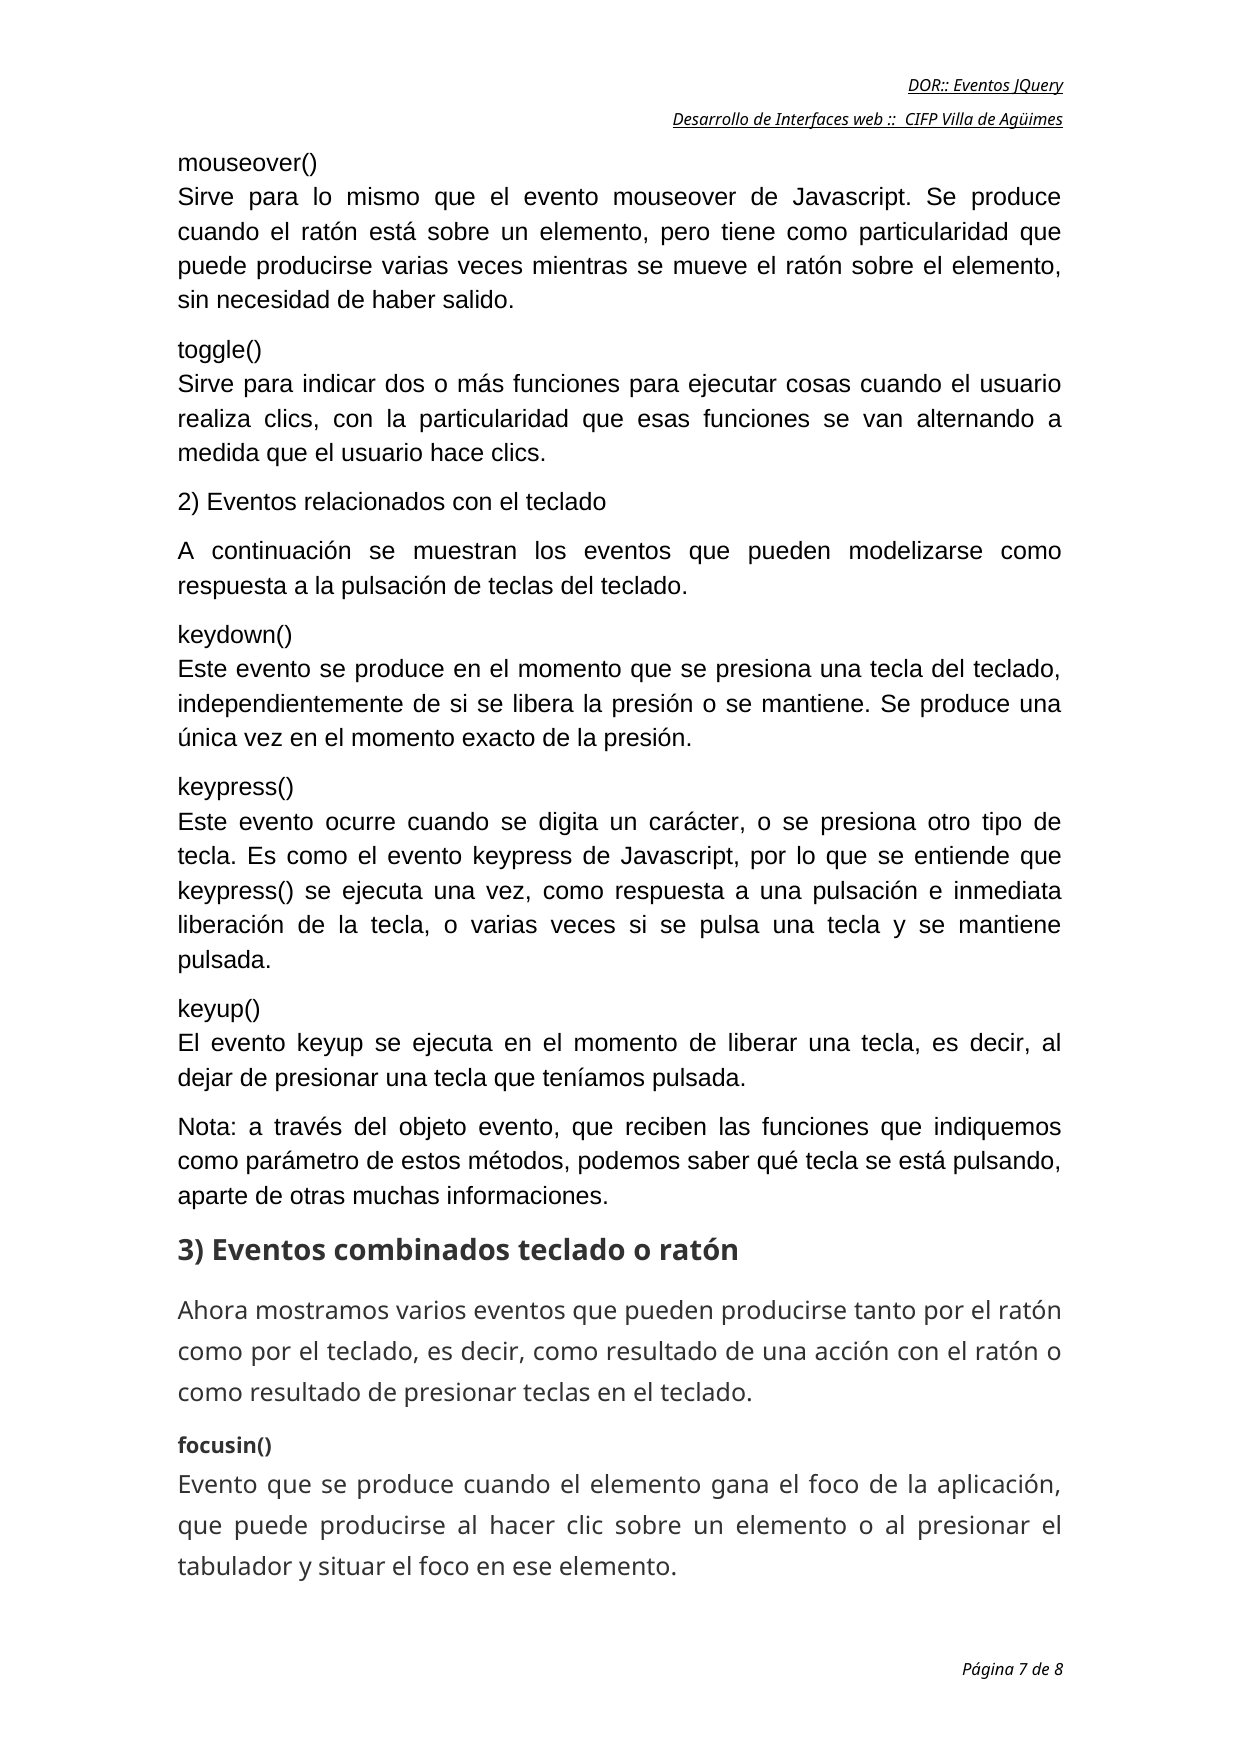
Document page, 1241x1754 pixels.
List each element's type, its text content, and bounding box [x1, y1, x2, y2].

text Nota: a través del objeto evento, que reciben las funciones que indiquemos como parámetro de estos métodos, podemos saber qué tecla se está pulsando, aparte de otras muchas informaciones. [177, 1112, 1063, 1209]
subtitle 3) Eventos combinados teclado o ratón [177, 1230, 1063, 1269]
text A continuación se muestran los eventos que pueden modelizarse como respuesta a la pulsación de teclas del teclado. [177, 536, 1063, 599]
text toggle() Sirve para indicar dos o más funciones para ejecutar cosas cuando el usuario realiza clics, con la particularidad que esas funciones se van alternando a medida que el usuario hace clics. [177, 334, 1063, 467]
text keyup() El evento keyup se ejecuta en el momento de liberar una tecla, es decir, al dejar de presionar una tecla que teníamos pulsada. [177, 994, 1063, 1091]
text focusin() Evento que se produce cuando el elemento gana el foco de la aplicación, que puede producirse al hacer clic sobre un elemento o al presionar el tabulador y situar el foco en ese elemento. [177, 1430, 1063, 1582]
text keypress() Este evento ocurre cuando se digita un carácter, o se presiona otro tipo de tecla. Es como el evento keypress de Javascript, por lo que se entiende que keypress() se ejecuta una vez, como respuesta a una pulsación e inmediata liberación de la tecla, o varias veces si se pulsa una tecla y se mantiene pulsada. [177, 772, 1063, 973]
text 2) Eventos relacionados con el teclado [177, 487, 1063, 516]
text keydown() Este evento se produce en el momento que se presiona una tecla del teclado, independientemente de si se libera la presión o se mantiene. Se produce una única vez en el momento exacto de la presión. [177, 620, 1063, 752]
text mouseover() Sirve para lo mismo que el evento mouseover de Javascript. Se produce cuando el ratón está sobre un elemento, pero tiene como particularidad que puede producirse varias veces mientras se mueve el ratón sobre el elemento, sin necesidad de haber salido. [177, 148, 1063, 314]
text Ahora mostramos varios eventos que pueden producirse tanto por el ratón como por el teclado, es decir, como resultado de una acción con el ratón o como resultado de presionar teclas en el teclado. [177, 1293, 1063, 1409]
